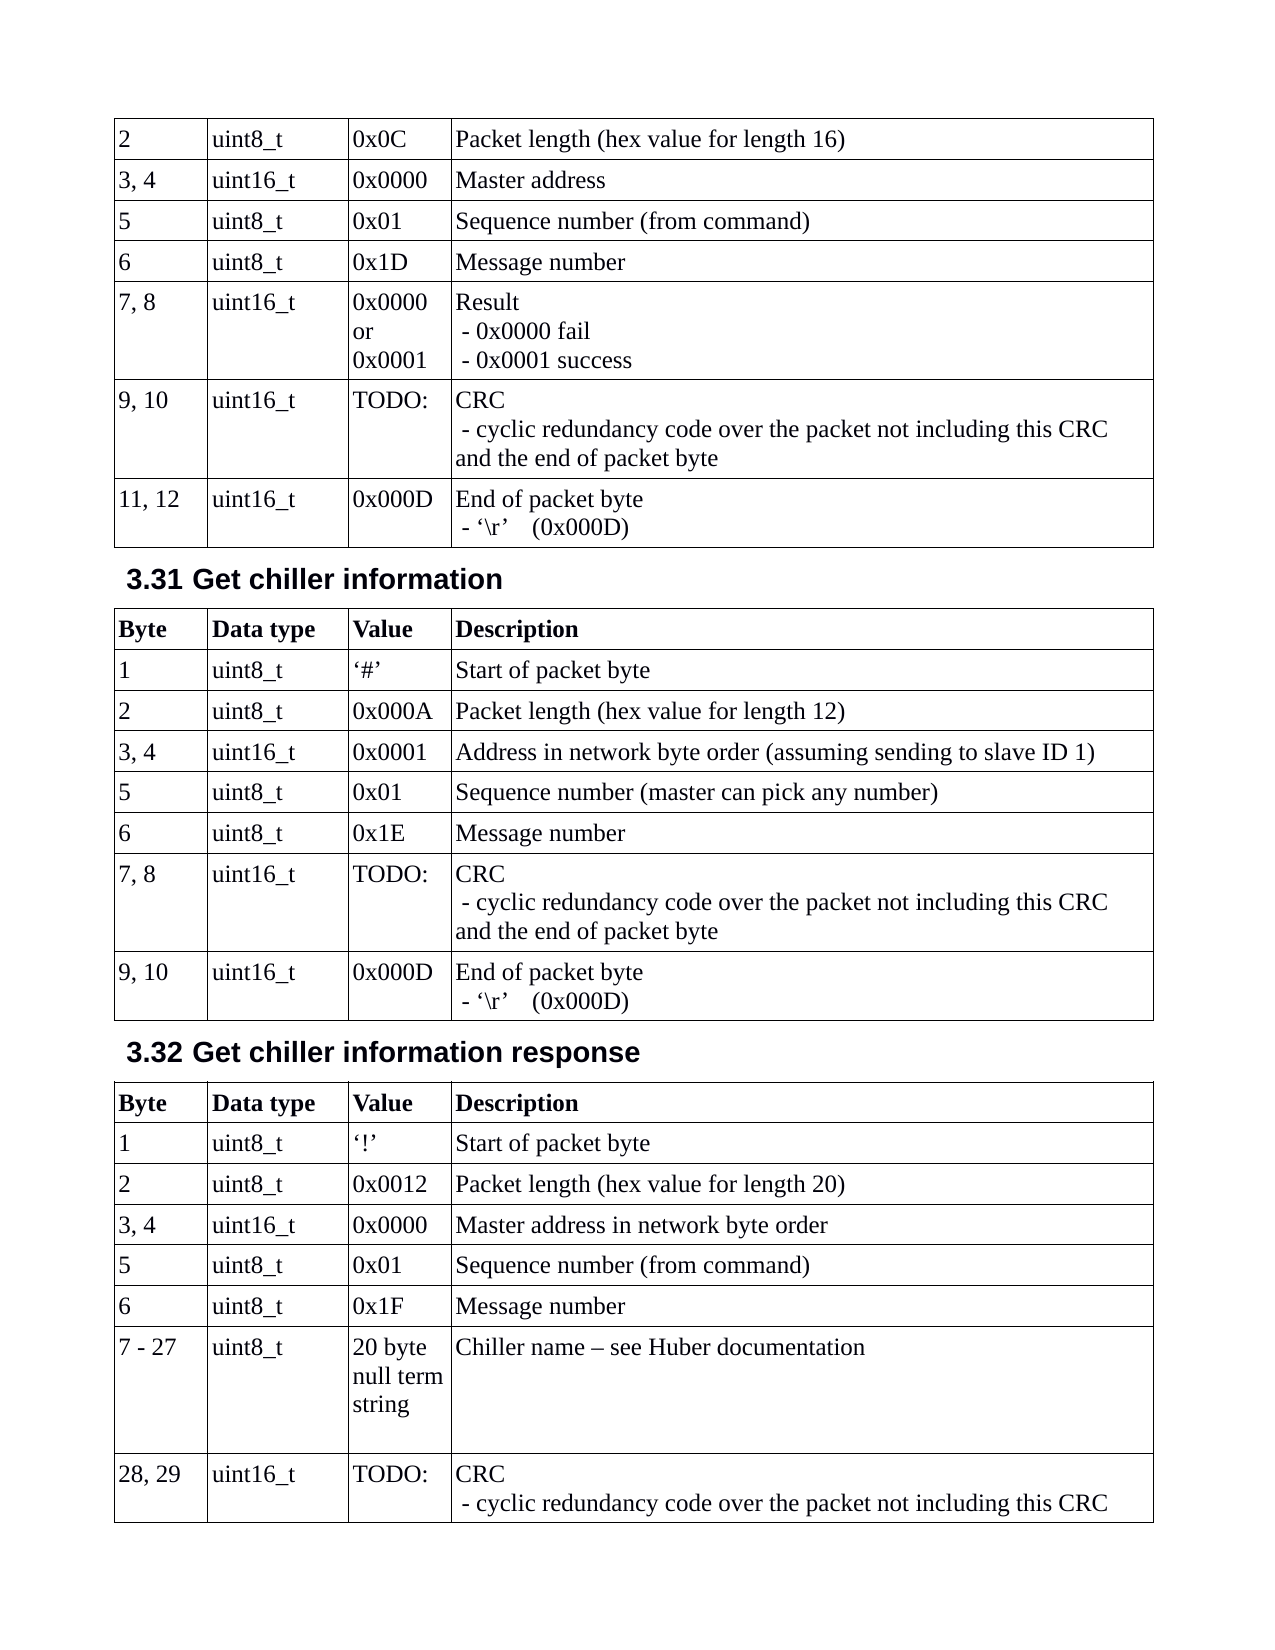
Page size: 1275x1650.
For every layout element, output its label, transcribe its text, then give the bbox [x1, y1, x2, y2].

table_cell 1 [115, 1123, 207, 1163]
table_cell TODO: [349, 380, 451, 477]
table_cell 6 [115, 241, 207, 281]
table_cell uint16_t [208, 160, 348, 199]
table_cell ‘#’ [349, 650, 451, 689]
table_cell Sequence number (from command) [452, 201, 1153, 240]
table_cell 28, 29 [115, 1454, 207, 1522]
table_cell Message number [452, 241, 1153, 281]
table_cell End of packet byte - ‘\r’ (0x000D) [452, 952, 1153, 1020]
table_cell Message number [452, 1286, 1153, 1326]
subtitle Get chiller information [118, 562, 1157, 596]
table_cell 7, 8 [115, 282, 207, 379]
table_cell 20 byte null term string [349, 1327, 451, 1453]
table_cell End of packet byte - ‘\r’ (0x000D) [452, 479, 1153, 547]
table_cell uint16_t [208, 854, 348, 951]
table_cell 0x0C [349, 119, 451, 159]
table_cell uint8_t [208, 813, 348, 852]
table_cell uint16_t [208, 1454, 348, 1522]
table_cell Sequence number (master can pick any number) [452, 772, 1153, 812]
table_cell uint8_t [208, 772, 348, 812]
table_cell 9, 10 [115, 380, 207, 477]
table_cell 7 - 27 [115, 1327, 207, 1453]
table_cell uint8_t [208, 201, 348, 240]
table_cell Start of packet byte [452, 650, 1153, 689]
table_cell uint16_t [208, 479, 348, 547]
table_cell Chiller name – see Huber documentation [452, 1327, 1153, 1453]
table_cell 0x01 [349, 201, 451, 240]
table_cell 1 [115, 650, 207, 689]
table_header Data type [208, 609, 348, 649]
table_cell uint8_t [208, 691, 348, 730]
table_cell uint8_t [208, 1123, 348, 1163]
table_cell uint8_t [208, 119, 348, 159]
table_cell uint8_t [208, 650, 348, 689]
table_header Description [452, 609, 1153, 649]
table_cell CRC - cyclic redundancy code over the packet not including this CRC and the end of packet byte [452, 380, 1153, 477]
table_cell uint8_t [208, 241, 348, 281]
table_cell 3, 4 [115, 160, 207, 199]
table_cell 5 [115, 1245, 207, 1285]
table_cell uint16_t [208, 1205, 348, 1244]
table_cell uint8_t [208, 1245, 348, 1285]
table_cell 0x0000 [349, 1205, 451, 1244]
table_header Value [349, 609, 451, 649]
table_cell TODO: [349, 854, 451, 951]
table_cell 3, 4 [115, 731, 207, 771]
table_cell 0x000D [349, 479, 451, 547]
table_cell 0x0000 [349, 160, 451, 199]
table_cell 0x000D [349, 952, 451, 1020]
table_cell 6 [115, 813, 207, 852]
table_cell 5 [115, 201, 207, 240]
table_cell 0x1F [349, 1286, 451, 1326]
table_cell ‘!’ [349, 1123, 451, 1163]
table_header Byte [115, 1083, 207, 1122]
table_cell Message number [452, 813, 1153, 852]
table_cell Master address [452, 160, 1153, 199]
table_cell 5 [115, 772, 207, 812]
table_cell uint16_t [208, 282, 348, 379]
table_cell Start of packet byte [452, 1123, 1153, 1163]
table_cell uint16_t [208, 952, 348, 1020]
table_cell 11, 12 [115, 479, 207, 547]
table_cell TODO: [349, 1454, 451, 1522]
table_cell 0x1D [349, 241, 451, 281]
table_header Description [452, 1083, 1153, 1122]
table_cell Result - 0x0000 fail - 0x0001 success [452, 282, 1153, 379]
table_cell Packet length (hex value for length 12) [452, 691, 1153, 730]
table_cell uint16_t [208, 731, 348, 771]
table_cell uint8_t [208, 1327, 348, 1453]
table_cell 2 [115, 1164, 207, 1203]
table_cell Master address in network byte order [452, 1205, 1153, 1244]
table_cell 6 [115, 1286, 207, 1326]
table_cell CRC - cyclic redundancy code over the packet not including this CRC and the end of packet byte [452, 854, 1153, 951]
table_header Data type [208, 1083, 348, 1122]
table_cell 0x0000 or 0x0001 [349, 282, 451, 379]
table_cell 7, 8 [115, 854, 207, 951]
table_cell 0x0001 [349, 731, 451, 771]
table_cell 2 [115, 119, 207, 159]
table_cell uint8_t [208, 1164, 348, 1203]
table_cell 3, 4 [115, 1205, 207, 1244]
subtitle Get chiller information response [118, 1035, 1157, 1069]
table_cell Sequence number (from command) [452, 1245, 1153, 1285]
table_cell 9, 10 [115, 952, 207, 1020]
table_cell Address in network byte order (assuming sending to slave ID 1) [452, 731, 1153, 771]
table_cell CRC - cyclic redundancy code over the packet not including this CRC [452, 1454, 1153, 1522]
table_cell 0x1E [349, 813, 451, 852]
table_cell uint8_t [208, 1286, 348, 1326]
table_cell 0x01 [349, 772, 451, 812]
table_cell uint16_t [208, 380, 348, 477]
table_header Value [349, 1083, 451, 1122]
table_cell 0x000A [349, 691, 451, 730]
table_cell 0x0012 [349, 1164, 451, 1203]
table_header Byte [115, 609, 207, 649]
table_cell Packet length (hex value for length 16) [452, 119, 1153, 159]
table_cell 2 [115, 691, 207, 730]
table_cell 0x01 [349, 1245, 451, 1285]
table_cell Packet length (hex value for length 20) [452, 1164, 1153, 1203]
